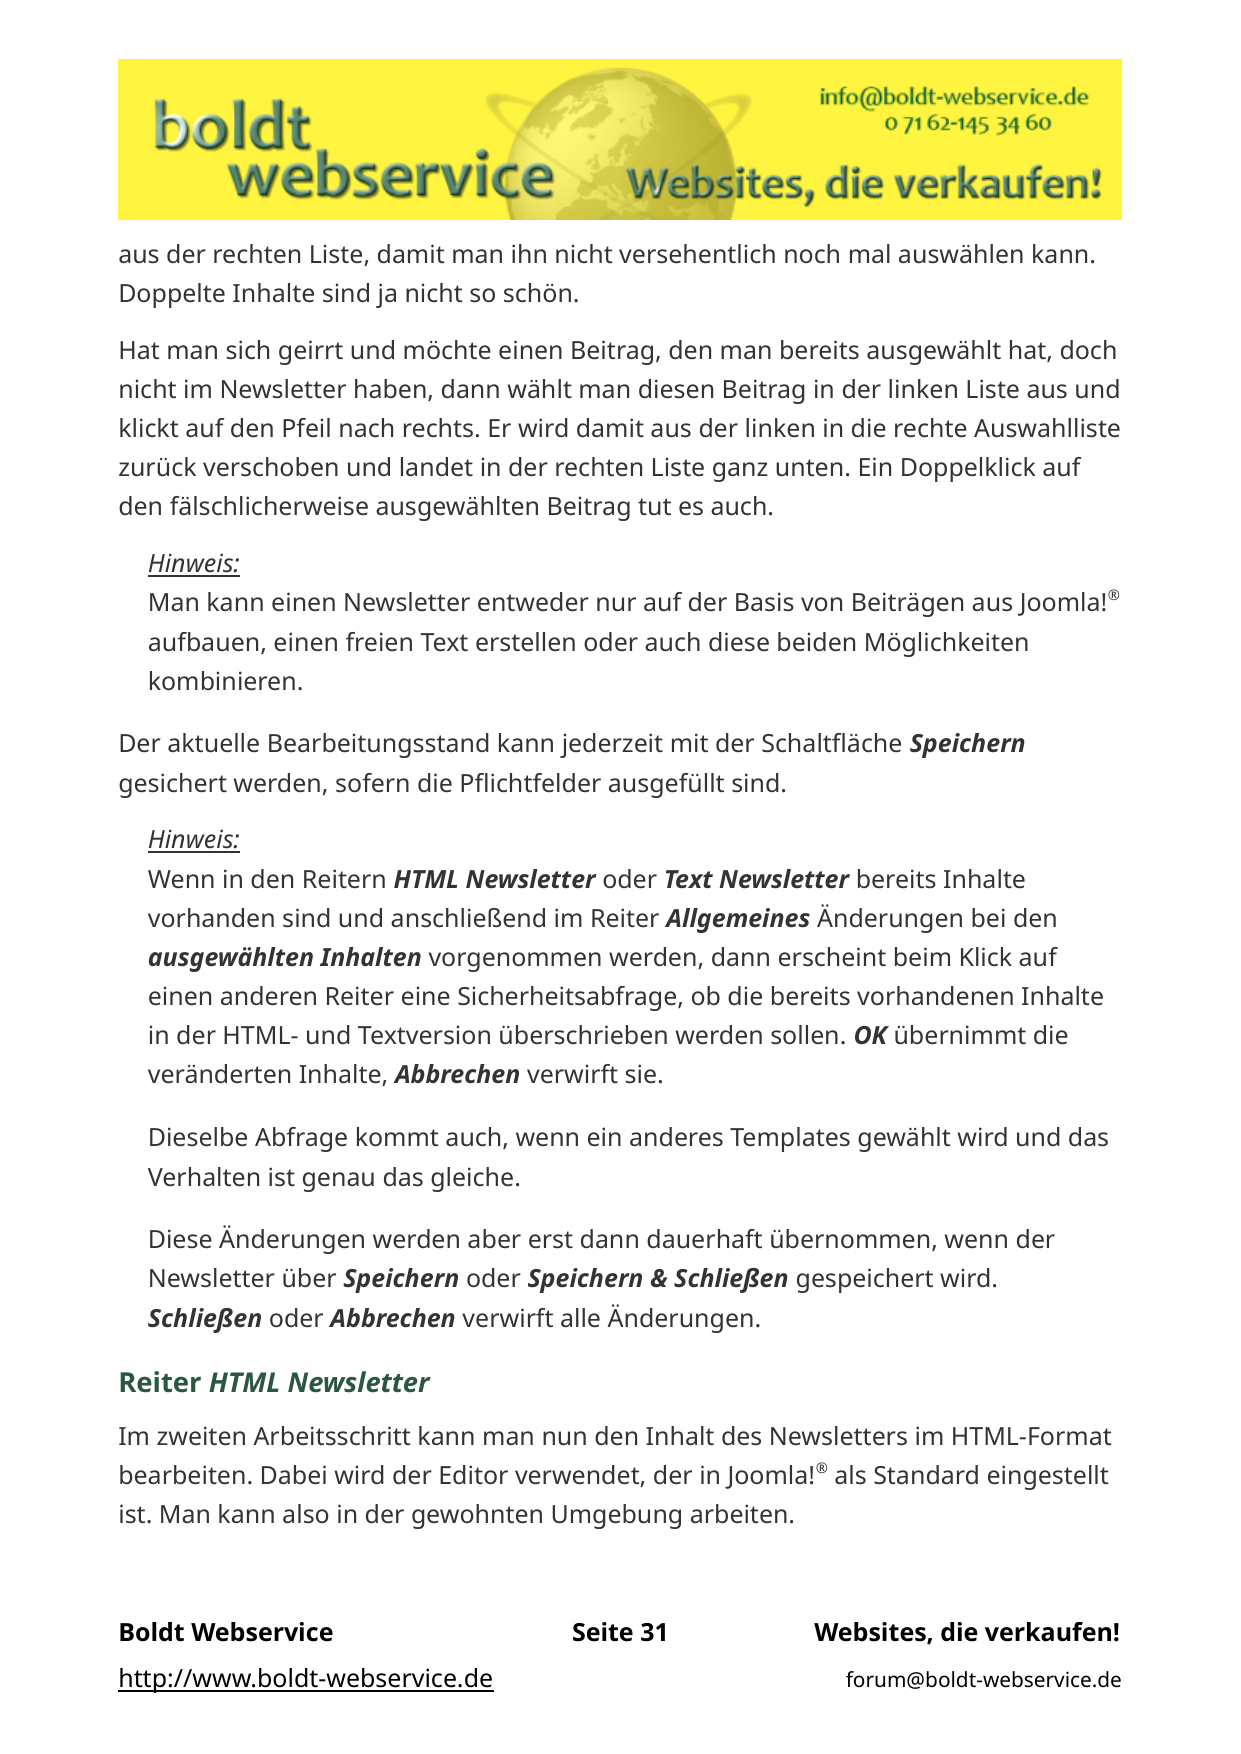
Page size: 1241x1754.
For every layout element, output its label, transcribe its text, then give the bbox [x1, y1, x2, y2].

text Diese Änderungen werden aber erst dann dauerhaft übernommen, wenn der Newsletter über Speichern oder Speichern & Schließen gespeichert wird. Schließen oder Abbrechen verwirft alle Änderungen. [148, 1222, 1122, 1334]
picture [118, 59, 1123, 220]
text aus der rechten Liste, damit man ihn nicht versehentlich noch mal auswählen kann. Doppelte Inhalte sind ja nicht so schön. [118, 236, 1122, 309]
text Im zweiten Arbeitsschritt kann man nun den Inhalt des Newsletters im HTML-Format bearbeiten. Dabei wird der Editor verwendet, der in Joomla!® als Standard eingestellt ist. Man kann also in der gewohnten Umgebung arbeiten. [118, 1418, 1122, 1531]
text Hinweis: Man kann einen Newsletter entweder nur auf der Basis von Beiträgen aus Joomla!® aufbauen, einen freien Text erstellen oder auch diese beiden Möglichkeiten kombinieren. [148, 546, 1122, 697]
text Hat man sich geirrt und möchte einen Beitrag, den man bereits ausgewählt hat, doch nicht im Newsletter haben, dann wählt man diesen Beitrag in der linken Liste aus und klickt auf den Pfeil nach rechts. Er wird damit aus der linken in die rechte Auswahlliste zurück verschoben und landet in der rechten Liste ganz unten. Ein Doppelklick auf den fälschlicherweise ausgewählten Beitrag tut es auch. [118, 332, 1122, 523]
subtitle Reiter HTML Newsletter [118, 1363, 1122, 1401]
text Dieselbe Abfrage kommt auch, wenn ein anderes Templates gewählt wird und das Verhalten ist genau das gleiche. [148, 1120, 1122, 1193]
text Hinweis: Wenn in den Reitern HTML Newsletter oder Text Newsletter bereits Inhalte vorhanden sind und anschließend im Reiter Allgemeines Änderungen bei den ausgewählten Inhalten vorgenommen werden, dann erscheint beim Klick auf einen anderen Reiter eine Sicherheitsabfrage, ob die bereits vorhandenen Inhalte in der HTML- und Textversion überschrieben werden sollen. OK übernimmt die veränderten Inhalte, Abbrechen verwirft sie. [148, 822, 1122, 1091]
text Der aktuelle Bearbeitungsstand kann jederzeit mit der Schaltfläche Speichern gesichert werden, sofern die Pflichtfelder ausgefüllt sind. [118, 726, 1122, 799]
